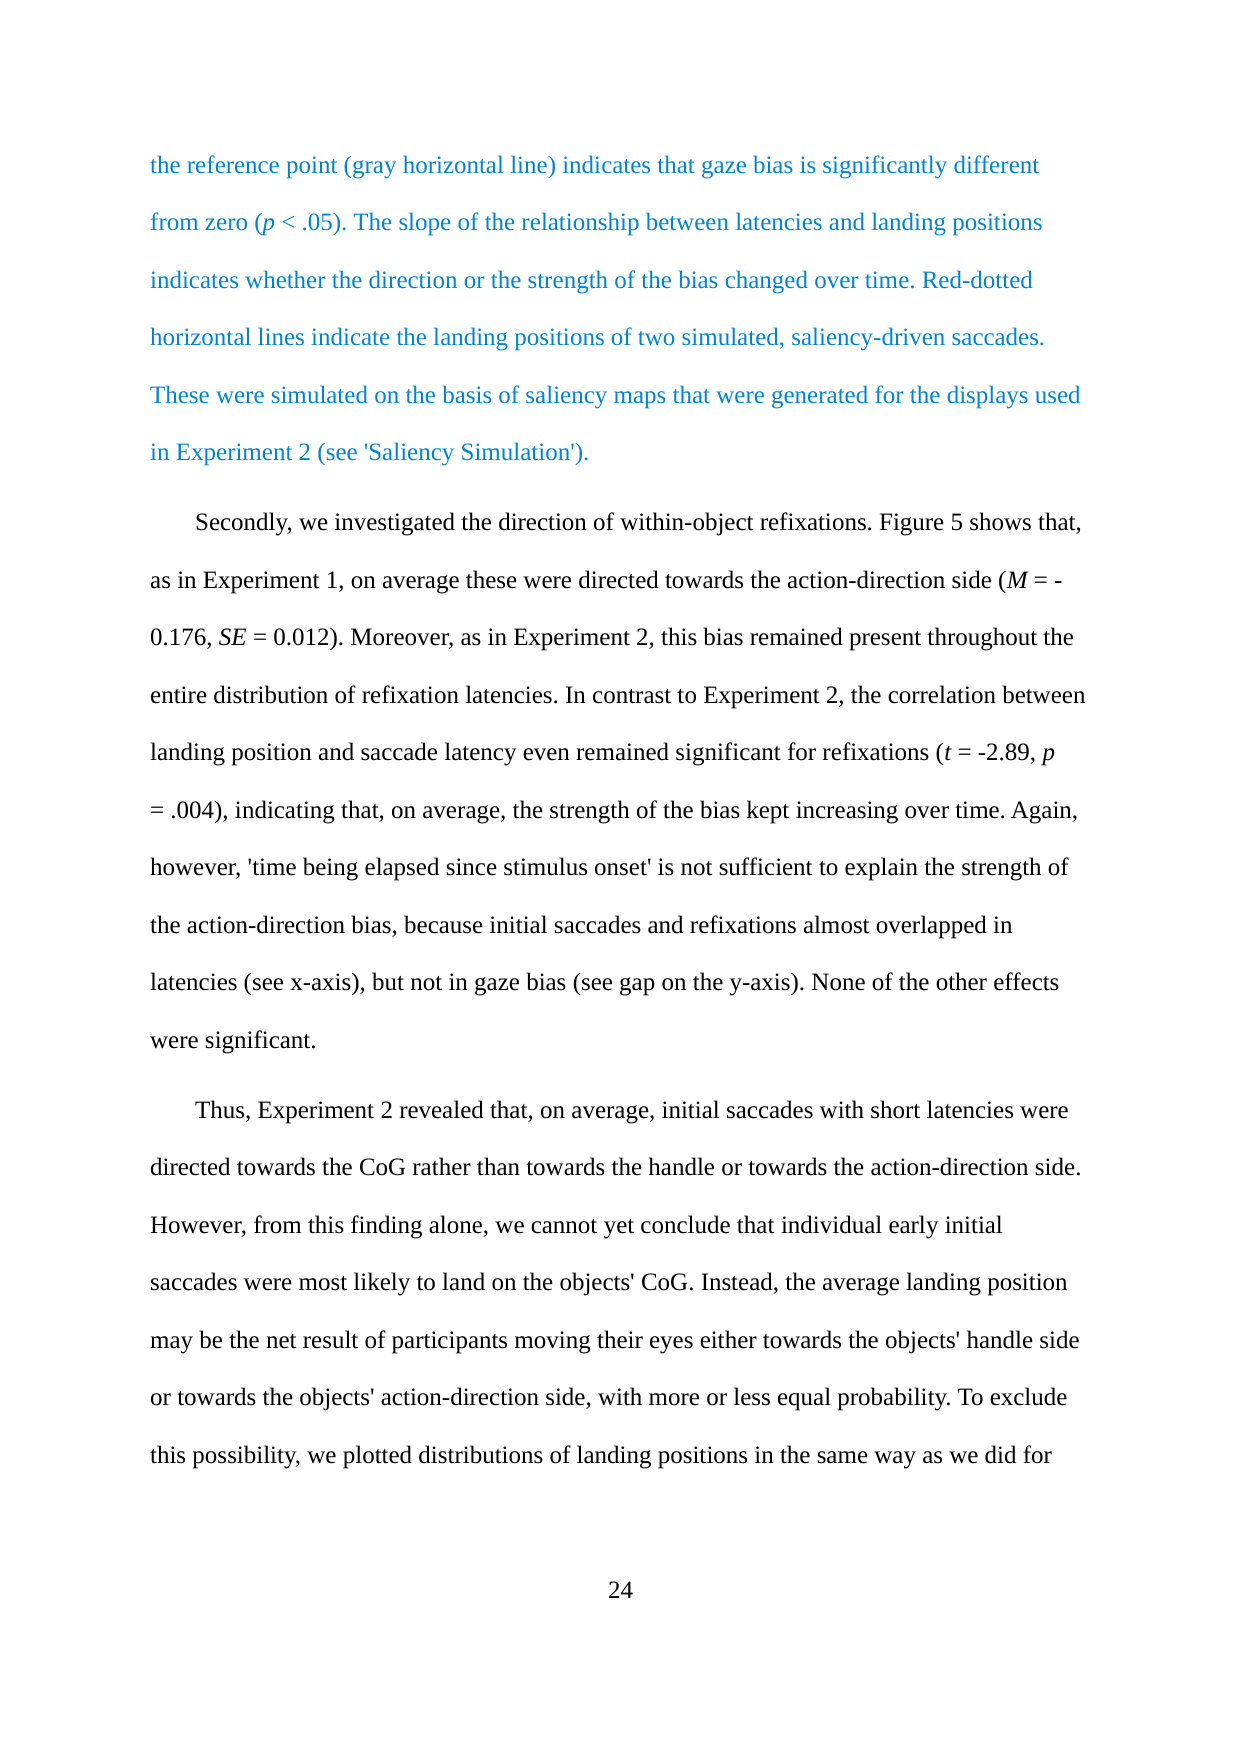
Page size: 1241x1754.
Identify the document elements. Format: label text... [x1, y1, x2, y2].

text Secondly, we investigated the direction of within-object refixations. Figure 5 shows that, as in Experiment 1, on average these were directed towards the action-direction side (M = -0.176, SE = 0.012). Moreover, as in Experiment 2, this bias remained present throughout the entire distribution of refixation latencies. In contrast to Experiment 2, the correlation between landing position and saccade latency even remained significant for refixations (t = -2.89, p = .004), indicating that, on average, the strength of the bias kept increasing over time. Again, however, 'time being elapsed since stimulus onset' is not sufficient to explain the strength of the action-direction bias, because initial saccades and refixations almost overlapped in latencies (see x-axis), but not in gaze bias (see gap on the y-axis). None of the other effects were significant. [150, 507, 1091, 1054]
text Thus, Experiment 2 revealed that, on average, initial saccades with short latencies were directed towards the CoG rather than towards the handle or towards the action-direction side. However, from this finding alone, we cannot yet conclude that individual early initial saccades were most likely to land on the objects' CoG. Instead, the average landing position may be the net result of participants moving their eyes either towards the objects' handle side or towards the objects' action-direction side, with more or less equal probability. To exclude this possibility, we plotted distributions of landing positions in the same way as we did for [150, 1095, 1091, 1469]
text the reference point (gray horizontal line) indicates that gaze bias is significantly different from zero (p < .05). The slope of the relationship between latencies and landing positions indicates whether the direction or the strength of the bias changed over time. Red-dotted horizontal lines indicate the landing positions of two simulated, saliency-driven saccades. These were simulated on the basis of saliency maps that were generated for the displays used in Experiment 2 (see 'Saliency Simulation'). [150, 150, 1091, 466]
